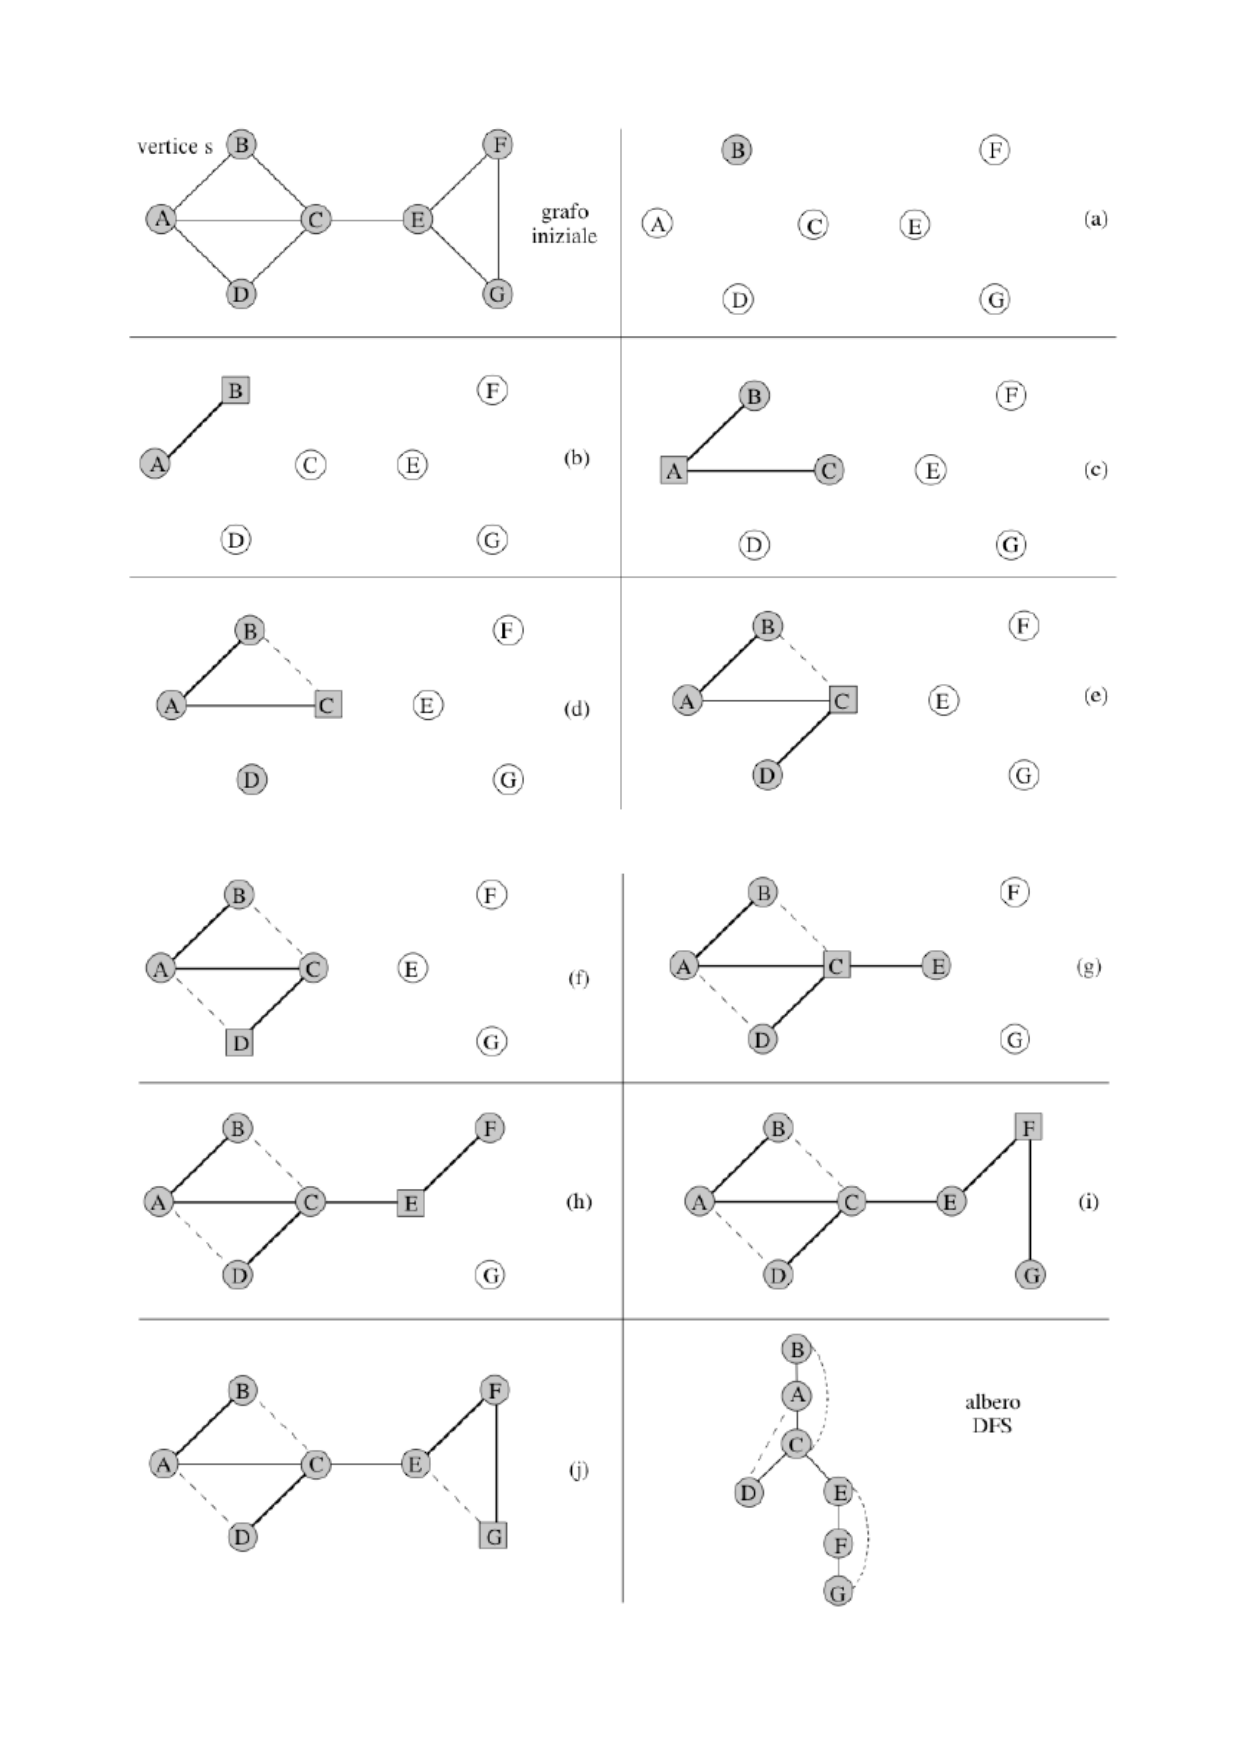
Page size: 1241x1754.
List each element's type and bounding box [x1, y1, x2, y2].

picture [118, 118, 1123, 811]
picture [118, 868, 1123, 1620]
